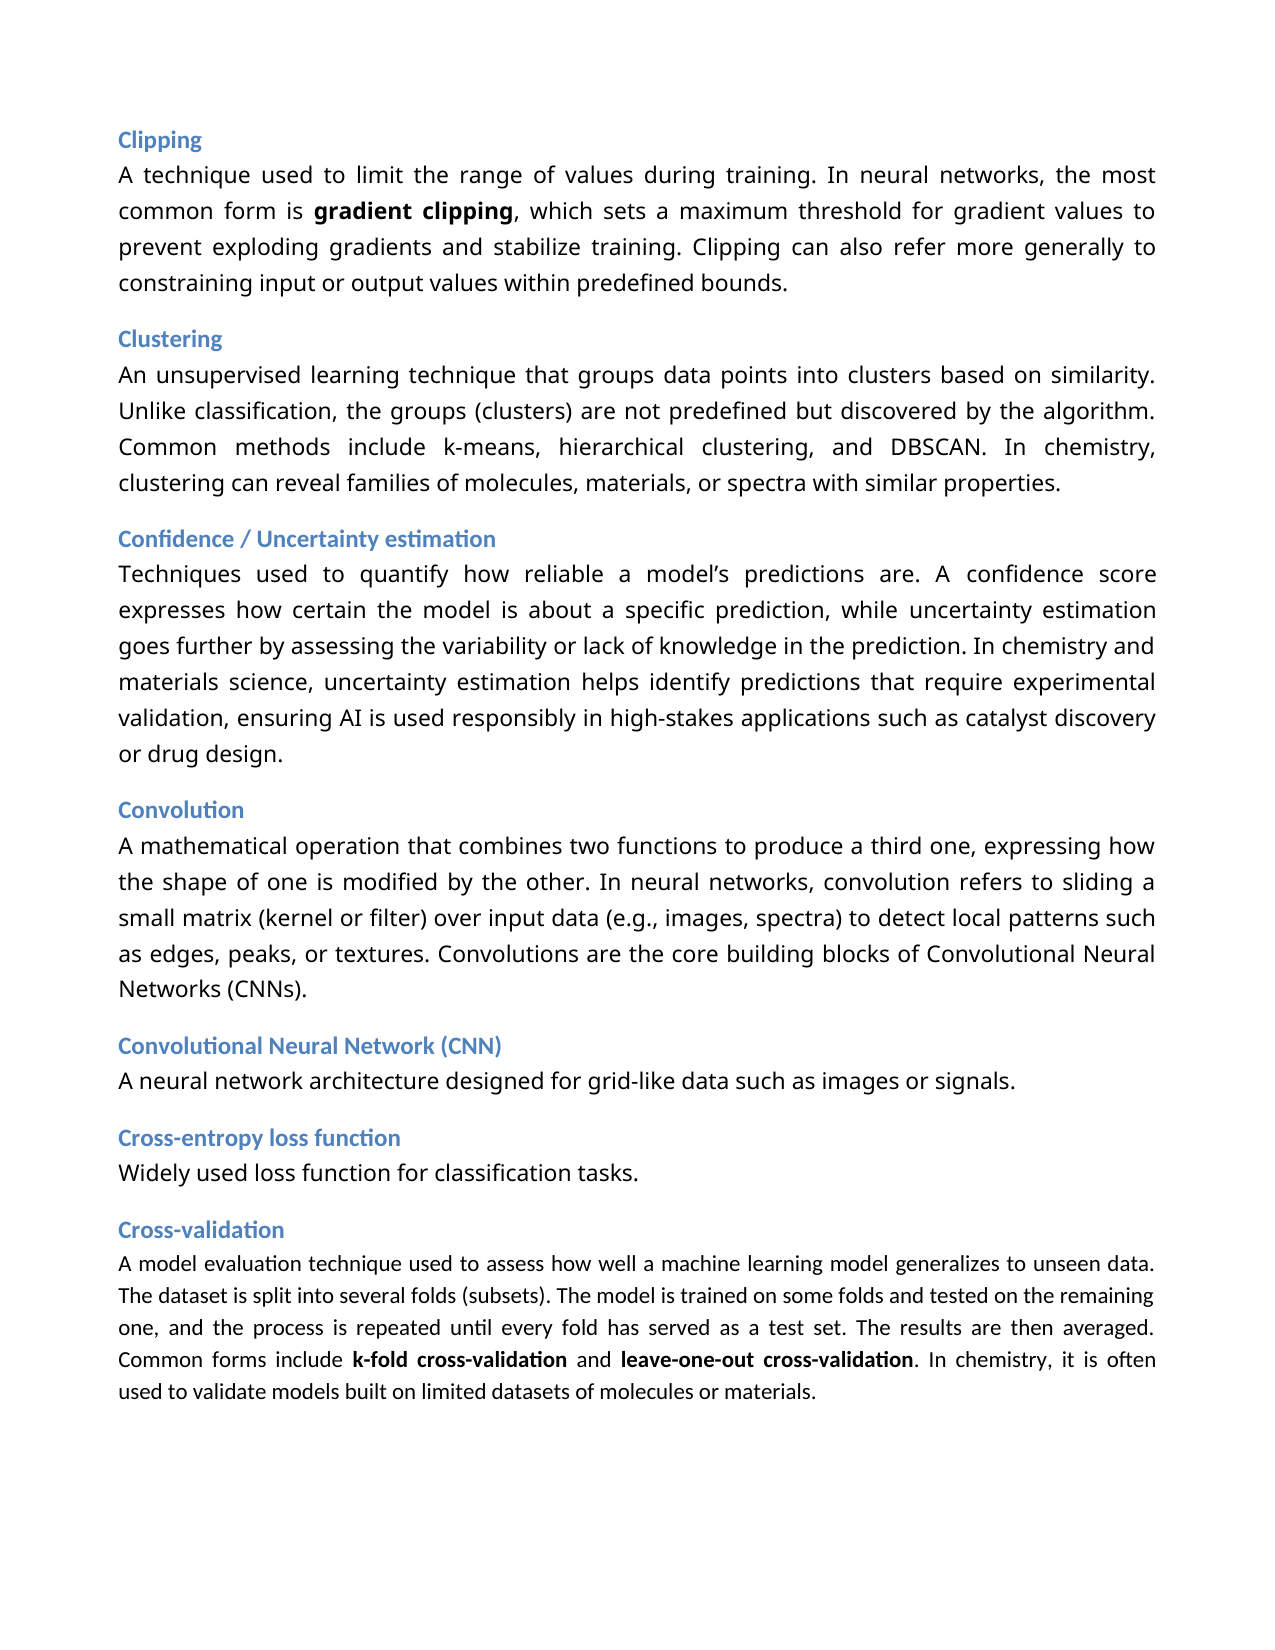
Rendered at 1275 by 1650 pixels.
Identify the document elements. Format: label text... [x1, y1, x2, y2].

subtitle Cross-entropy loss function [118, 1122, 1157, 1152]
subtitle Cross-validation [118, 1214, 1157, 1244]
text Widely used loss function for classification tasks. [118, 1157, 1157, 1188]
text A technique used to limit the range of values during training. In neural networks, the most common form is gradient clipping, which sets a maximum threshold for gradient values to prevent exploding gradients and stabilize training. Clipping can also refer more generally to constraining input or output values within predefined bounds. [118, 159, 1157, 298]
text A model evaluation technique used to assess how well a machine learning model generalizes to unseen data. The dataset is split into several folds (subsets). The model is trained on some folds and tested on the remaining one, and the process is repeated until every fold has served as a test set. The results are then averaged. Common forms include k-fold cross-validation and leave-one-out cross-validation. In chemistry, it is often used to validate models built on limited datasets of molecules or materials. [118, 1249, 1157, 1406]
text Techniques used to quantify how reliable a model’s predictions are. A confidence score expresses how certain the model is about a specific prediction, while uncertainty estimation goes further by assessing the variability or lack of knowledge in the prediction. In chemistry and materials science, uncertainty estimation helps identify predictions that require experimental validation, ensuring AI is used responsibly in high-stakes applications such as catalyst discovery or drug design. [118, 558, 1157, 769]
text A neural network architecture designed for grid-like data such as images or signals. [118, 1065, 1157, 1096]
subtitle Confidence / Uncertainty estimation [118, 523, 1157, 554]
subtitle Convolutional Neural Network (CNN) [118, 1030, 1157, 1061]
text A mathematical operation that combines two functions to produce a third one, expressing how the shape of one is modified by the other. In neural networks, convolution refers to sliding a small matrix (kernel or filter) over input data (e.g., images, spectra) to detect local patterns such as edges, peaks, or textures. Convolutions are the core building blocks of Convolutional Neural Networks (CNNs). [118, 830, 1157, 1005]
subtitle Clustering [118, 324, 1157, 354]
subtitle Convolution [118, 795, 1157, 825]
text An unsupervised learning technique that groups data points into clusters based on similarity. Unlike classification, the groups (clusters) are not predefined but discovered by the algorithm. Common methods include k-means, hierarchical clustering, and DBSCAN. In chemistry, clustering can reveal families of molecules, materials, or spectra with similar properties. [118, 359, 1157, 498]
subtitle Clipping [118, 124, 1157, 154]
